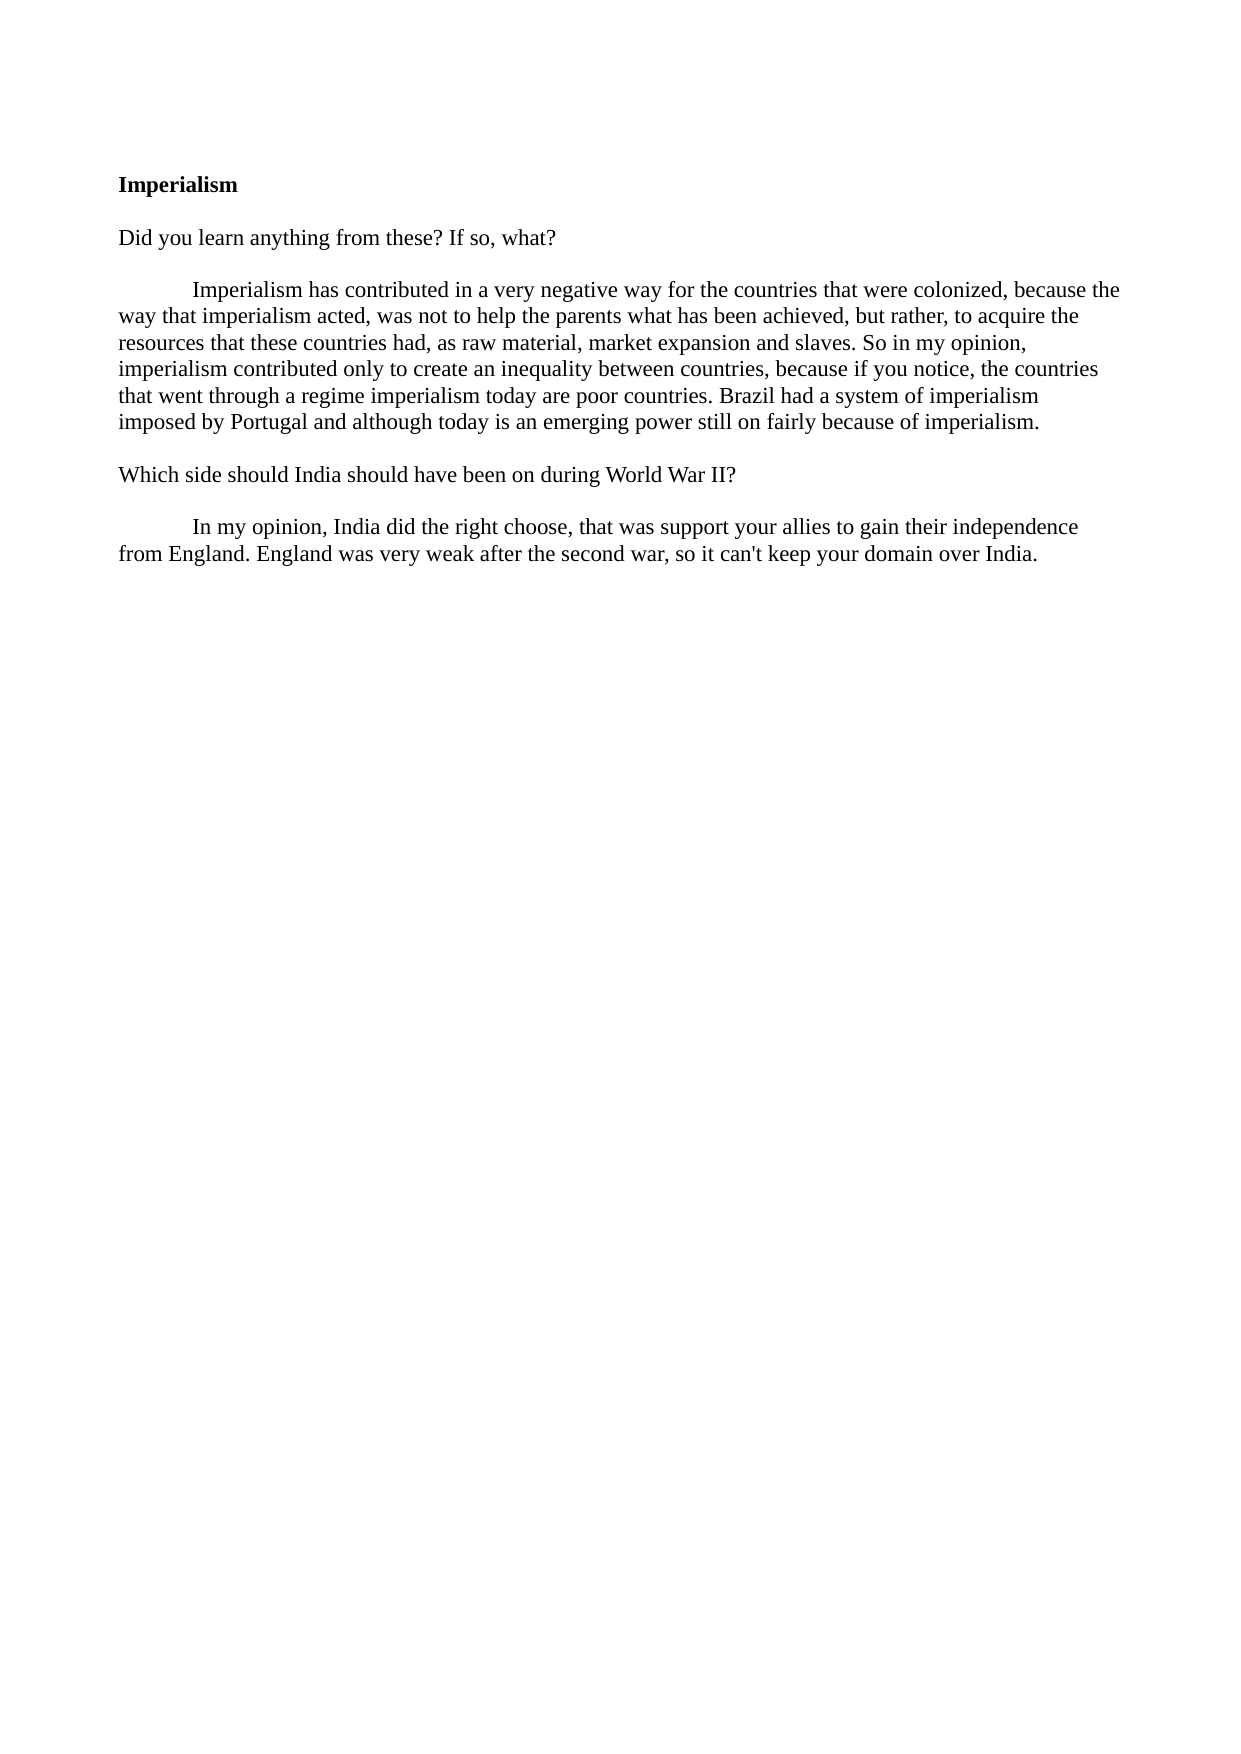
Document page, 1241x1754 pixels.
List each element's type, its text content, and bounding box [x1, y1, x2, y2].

text In my opinion, India did the right choose, that was support your allies to gain their independence from England. England was very weak after the second war, so it can't keep your domain over India. [118, 513, 1122, 566]
text Imperialism [118, 171, 1122, 197]
text Imperialism has contributed in a very negative way for the countries that were colonized, because the way that imperialism acted, was not to help the parents what has been achieved, but rather, to acquire the resources that these countries had, as raw material, market expansion and slaves. So in my opinion, imperialism contributed only to create an inequality between countries, because if you notice, the countries that went through a regime imperialism today are poor countries. Brazil had a system of imperialism imposed by Portugal and although today is an emerging power still on fairly because of imperialism. [118, 276, 1122, 434]
text Did you learn anything from these? If so, what? [118, 223, 1122, 250]
text Which side should India should have been on during World War II? [118, 461, 1122, 487]
